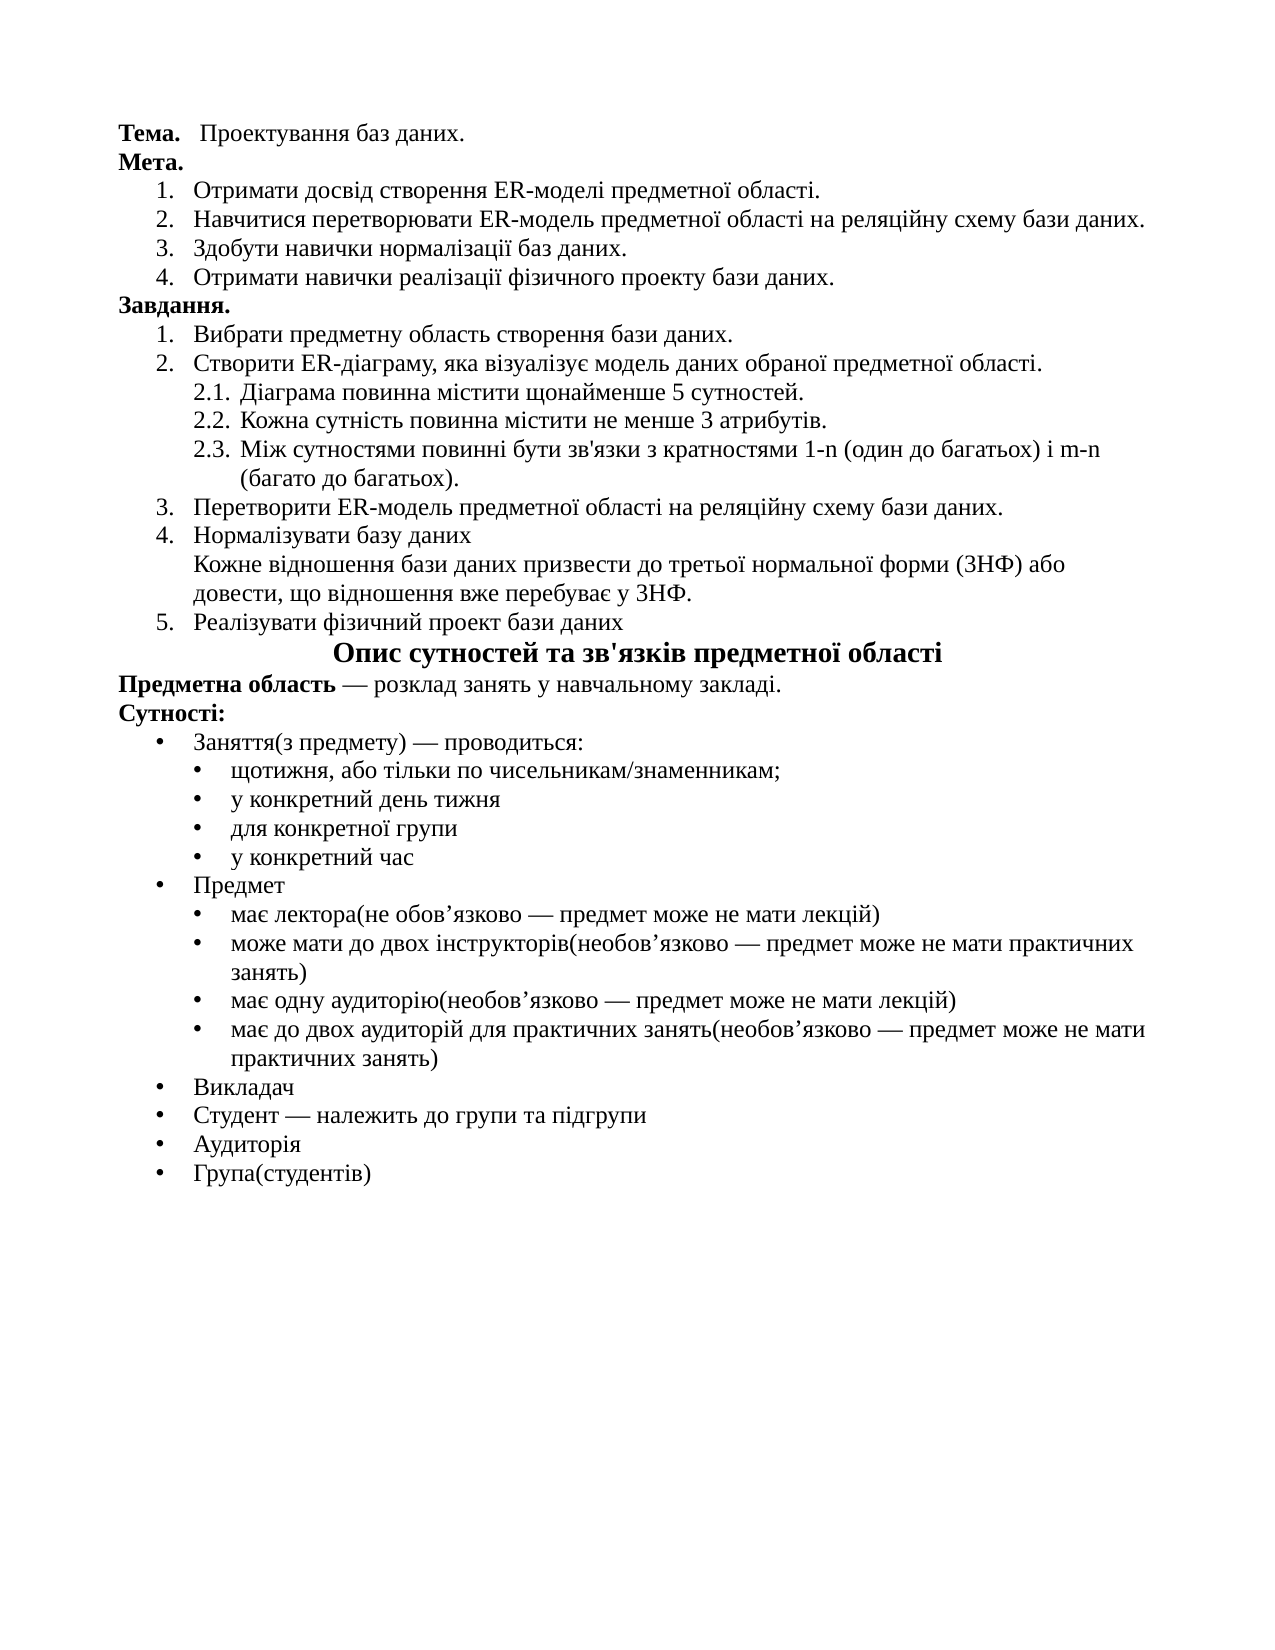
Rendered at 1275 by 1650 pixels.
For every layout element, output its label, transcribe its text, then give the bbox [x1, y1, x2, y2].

text Предметна область — розклад занять у навчальному закладі. [118, 669, 1157, 698]
list Група(студентів) [156, 1158, 1157, 1187]
list Перетворити ER-модель предметної області на реляційну схему бази даних. [156, 492, 1157, 521]
list Отримати досвід створення ER-моделі предметної області. [156, 176, 1157, 204]
text Завдання. [118, 291, 1157, 319]
list Предмет [156, 870, 1157, 899]
list має одну аудиторію(необов’язково — предмет може не мати лекцій) [193, 985, 1157, 1014]
list Діаграма повинна містити щонайменше 5 сутностей. [193, 377, 1157, 406]
list Нормалізувати базу даних Кожне відношення бази даних призвести до третьої нормальної форми (3НФ) або довести, що відношення вже перебуває у 3НФ. [156, 521, 1157, 607]
list Заняття(з предмету) — проводиться: [156, 727, 1157, 755]
list Аудиторія [156, 1129, 1157, 1158]
list Навчитися перетворювати ER-модель предметної області на реляційну схему бази даних. [156, 204, 1157, 233]
list Вибрати предметну область створення бази даних. [156, 319, 1157, 348]
list Отримати навички реалізації фізичного проекту бази даних. [156, 262, 1157, 291]
list Кожна сутність повинна містити не менше 3 атрибутів. [193, 406, 1157, 434]
list щотижня, або тільки по чисельникам/знаменникам; [193, 755, 1157, 784]
list Між сутностями повинні бути зв'язки з кратностями 1-n (один до багатьох) і m-n (багато до багатьох). [193, 434, 1157, 492]
list для конкретної групи [193, 813, 1157, 842]
list Створити ER-діаграму, яка візуалізує модель даних обраної предметної області. [156, 348, 1157, 377]
list має до двох аудиторій для практичних занять(необов’язково — предмет може не мати практичних занять) [193, 1014, 1157, 1072]
text Тема. Проектування баз даних. [118, 118, 1157, 147]
text Опис сутностей та зв'язків предметної області [118, 636, 1157, 669]
list може мати до двох інструкторів(необов’язково — предмет може не мати практичних занять) [193, 928, 1157, 985]
list у конкретний день тижня [193, 784, 1157, 813]
text Сутності: [118, 698, 1157, 727]
list у конкретний час [193, 842, 1157, 870]
list Студент — належить до групи та підгрупи [156, 1100, 1157, 1129]
list Реалізувати фізичний проект бази даних [156, 607, 1157, 636]
list Здобути навички нормалізації баз даних. [156, 233, 1157, 262]
list Викладач [156, 1072, 1157, 1100]
list має лектора(не обов’язково — предмет може не мати лекцій) [193, 899, 1157, 928]
text Мета. [118, 147, 1157, 176]
